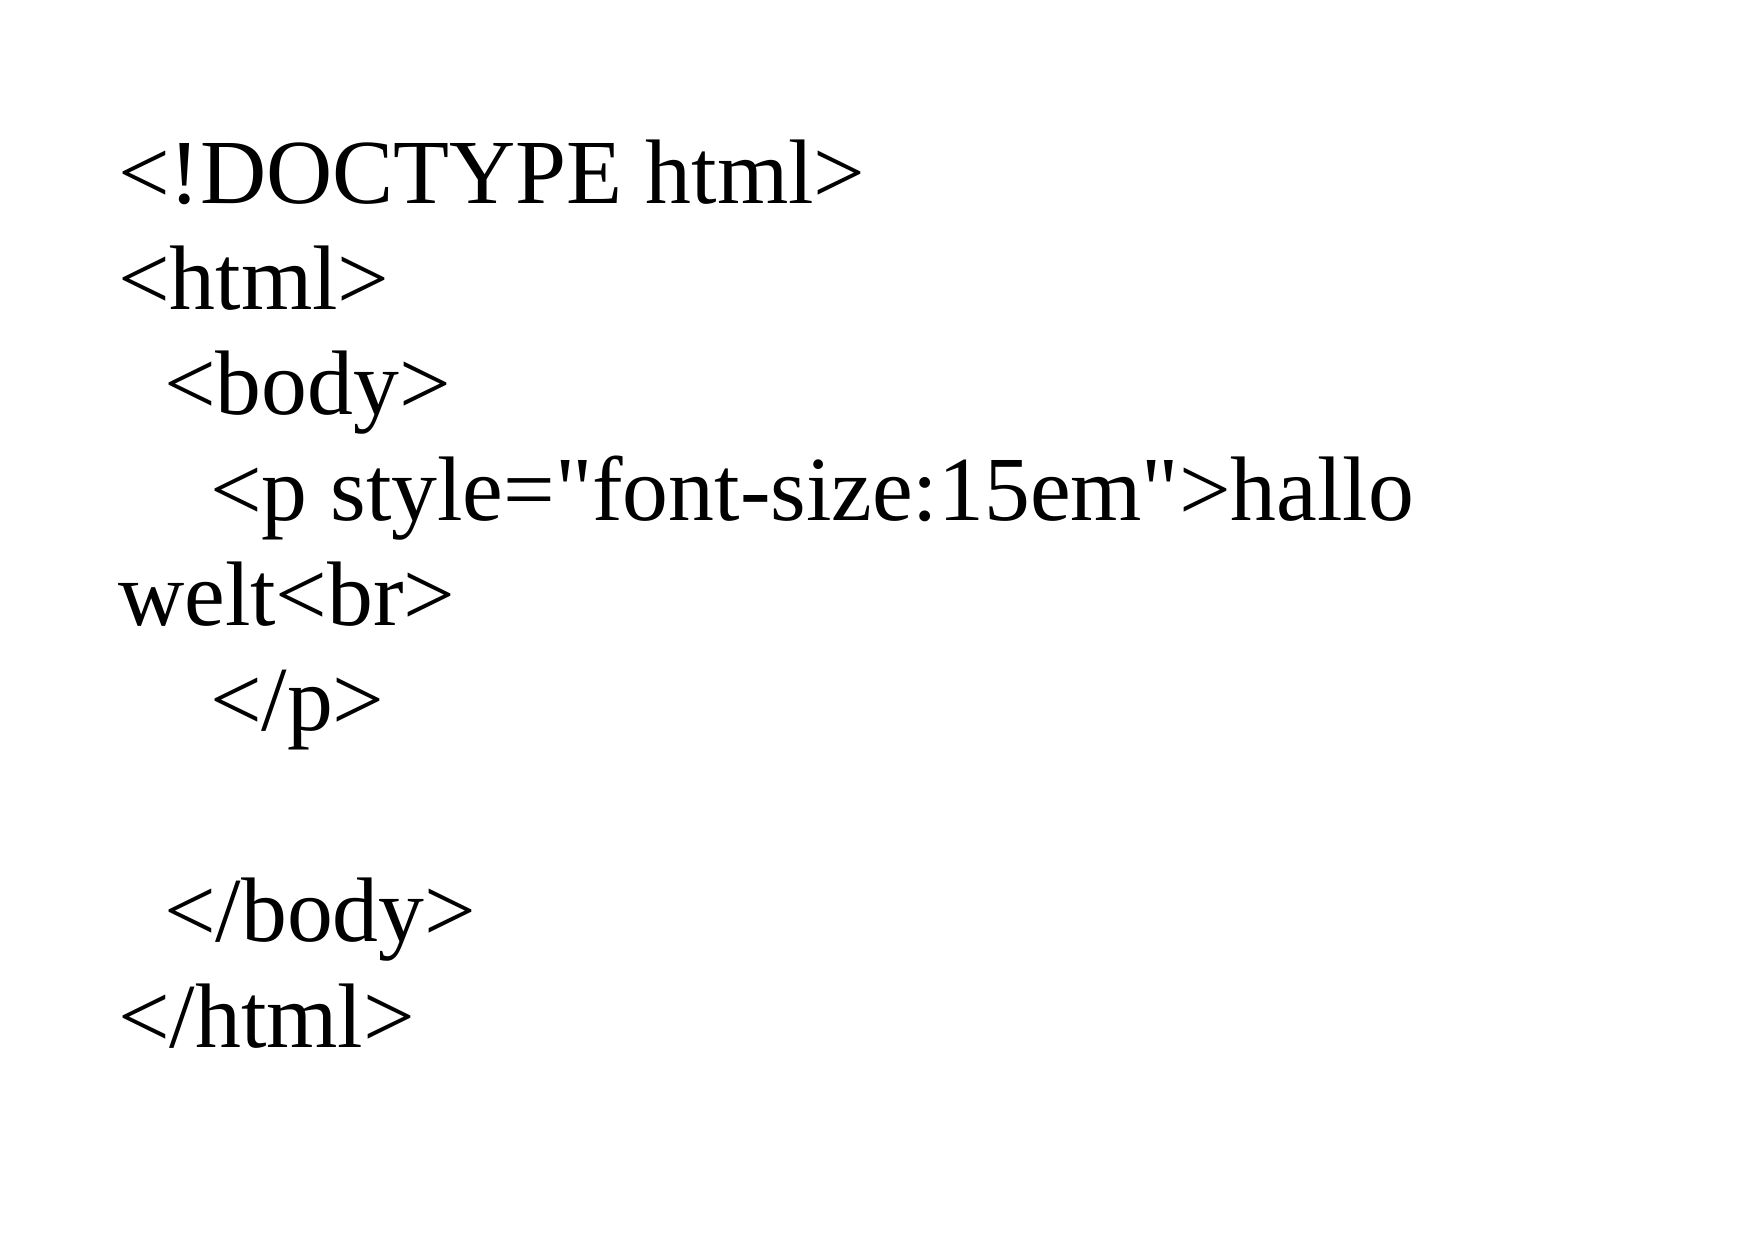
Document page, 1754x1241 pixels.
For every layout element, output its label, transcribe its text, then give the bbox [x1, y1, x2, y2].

text <p style="font-size:15em">hallo welt<br> [118, 434, 1636, 645]
text <body> [118, 329, 1636, 434]
text <!DOCTYPE html> [118, 118, 1636, 223]
text </html> [118, 961, 1636, 1067]
text </p> [118, 645, 1636, 751]
text <html> [118, 223, 1636, 329]
text </body> [118, 856, 1636, 961]
